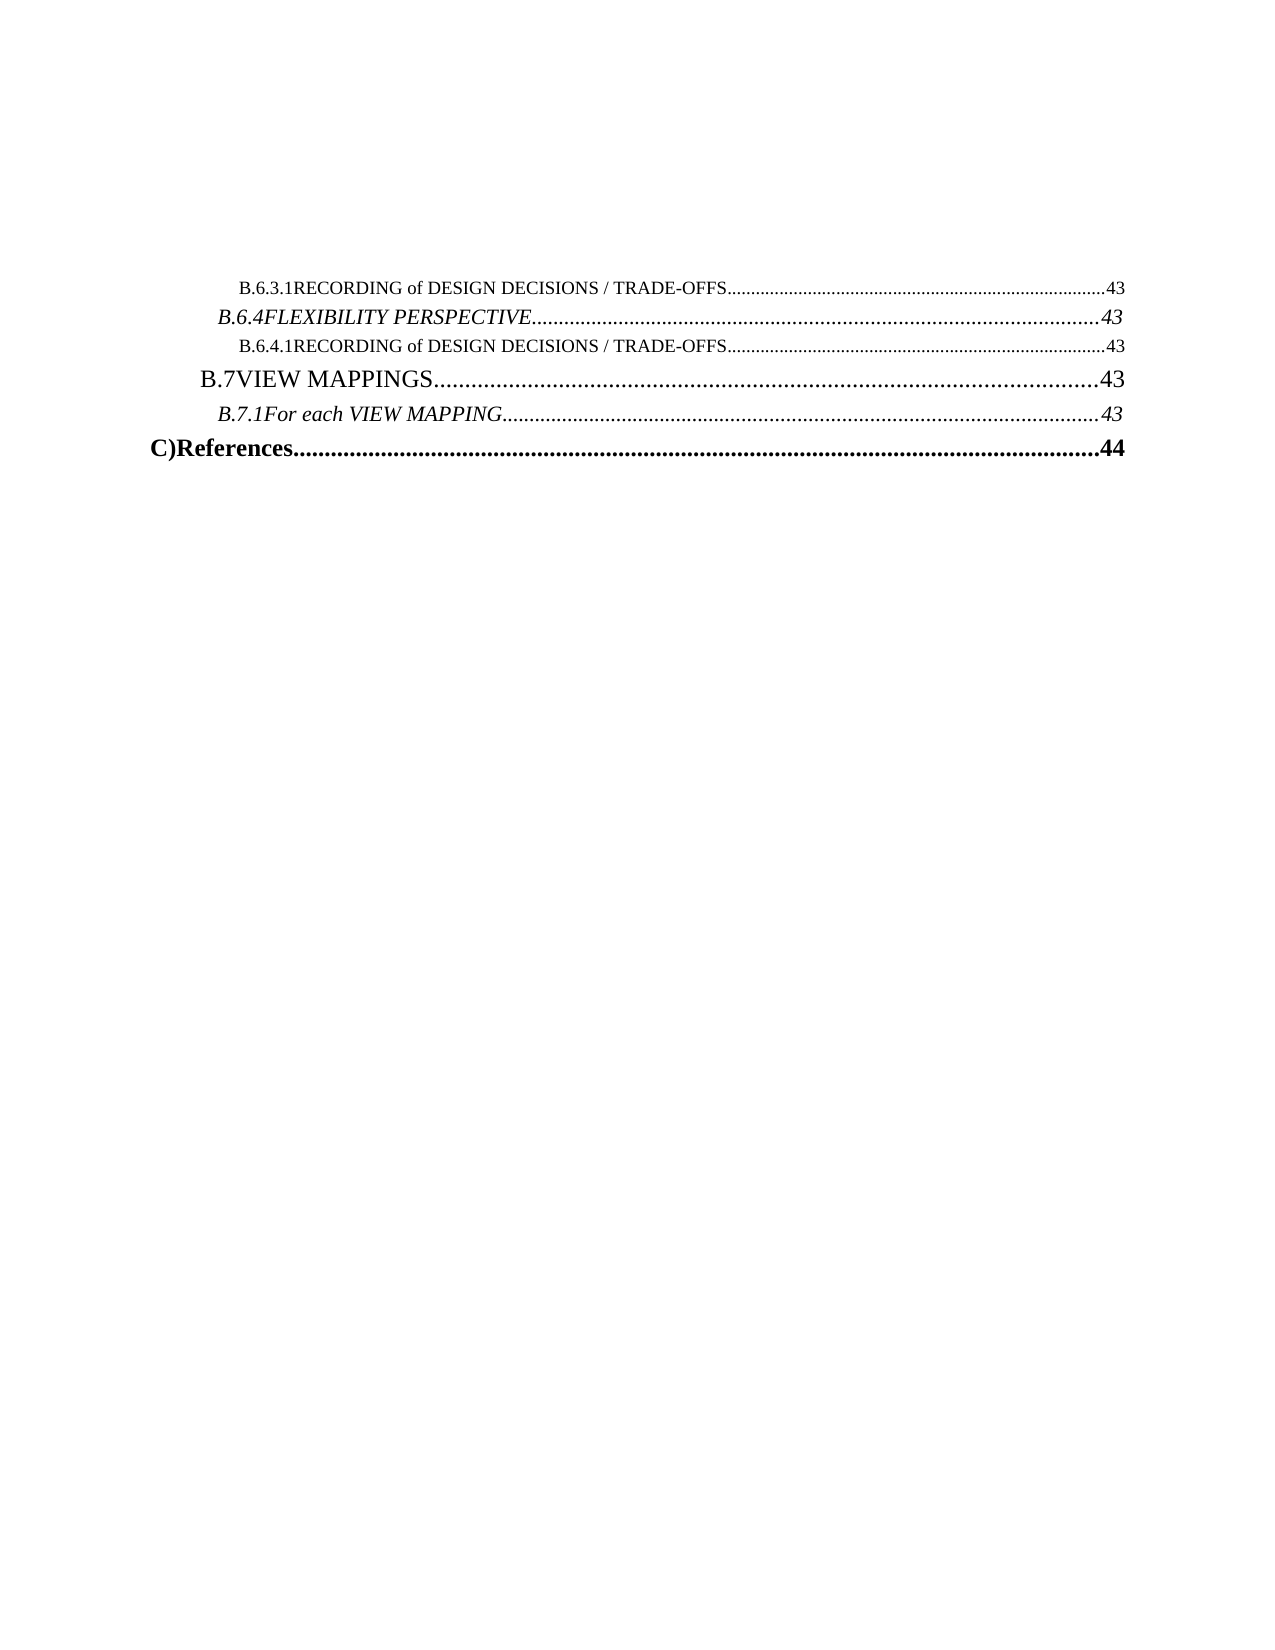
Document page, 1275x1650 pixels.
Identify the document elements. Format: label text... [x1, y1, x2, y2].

text C)References 44 [150, 433, 1125, 462]
text B.6.3.1RECORDING of DESIGN DECISIONS / TRADE-OFFS 43 [238, 277, 1125, 298]
text B.7VIEW MAPPINGS 43 [200, 364, 1125, 393]
text B.7.1For each VIEW MAPPING 43 [217, 401, 1125, 426]
text B.6.4FLEXIBILITY PERSPECTIVE 43 [217, 304, 1125, 329]
text B.6.4.1RECORDING of DESIGN DECISIONS / TRADE-OFFS 43 [238, 335, 1125, 357]
